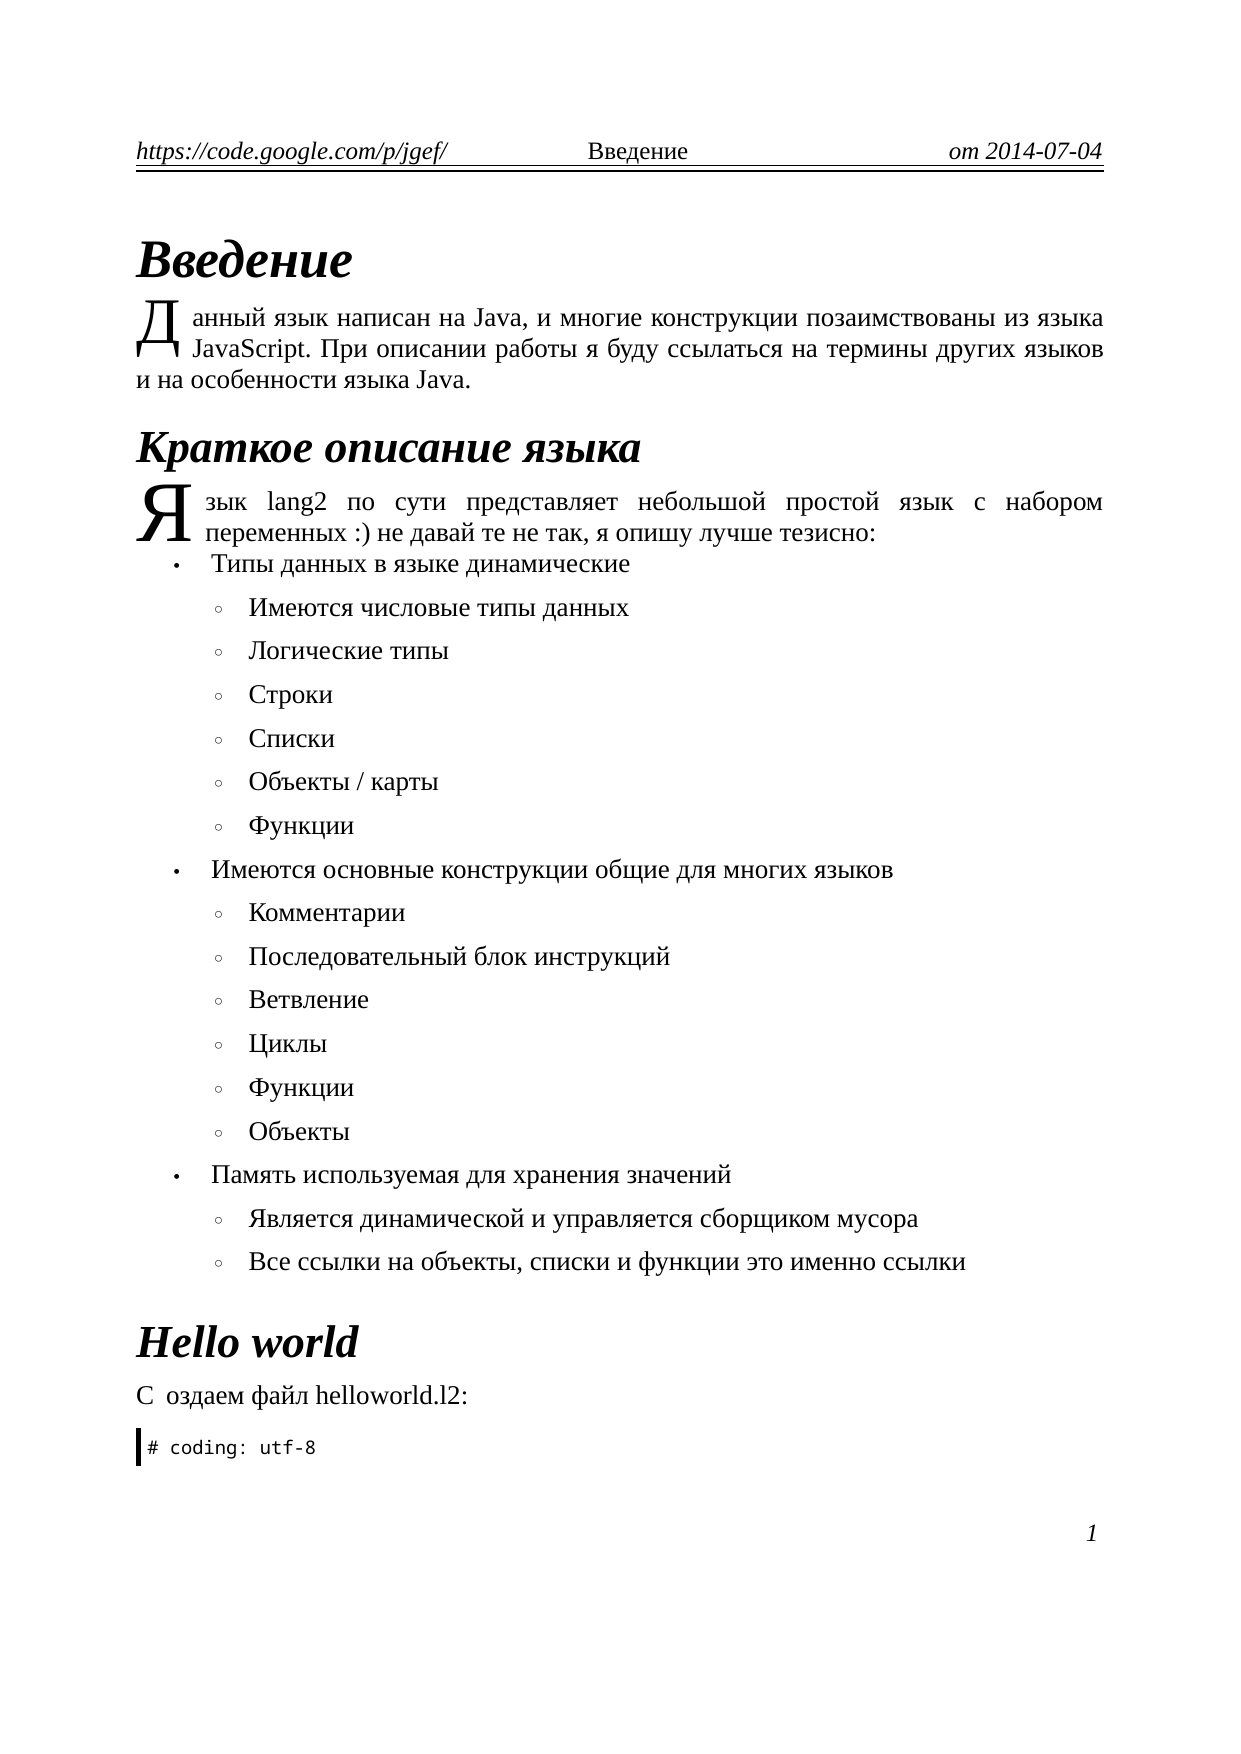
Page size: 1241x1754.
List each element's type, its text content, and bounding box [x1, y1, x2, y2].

list Имеются числовые типы данных [211, 591, 1104, 622]
list Все ссылки на объекты, списки и функции это именно ссылки [211, 1246, 1104, 1277]
text # coding: utf-8 [141, 1428, 1104, 1466]
list Последовательный блок инструкций [211, 940, 1104, 971]
list Типы данных в языке динамические [173, 547, 1104, 578]
list Логические типы [211, 634, 1104, 666]
list Ветвление [211, 984, 1104, 1015]
subtitle Hello world [136, 1314, 1104, 1367]
list Циклы [211, 1027, 1104, 1058]
list Память используемая для хранения значений [173, 1158, 1104, 1189]
list Комментарии [211, 896, 1104, 927]
subtitle Краткое описание языка [136, 420, 1104, 472]
list Списки [211, 722, 1104, 753]
subtitle Введение [136, 226, 1104, 289]
list Строки [211, 678, 1104, 709]
list Объекты [211, 1114, 1104, 1146]
list Объекты / карты [211, 765, 1104, 797]
list Имеются основные конструкции общие для многих языков [173, 853, 1104, 884]
text Создаем файл helloworld.l2: [136, 1379, 1104, 1411]
list Является динамической и управляется сборщиком мусора [211, 1202, 1104, 1233]
list Функции [211, 809, 1104, 840]
list Функции [211, 1071, 1104, 1102]
text Данный язык написан на Java, и многие конструкции позаимствованы из языка JavaScript. При описании работы я буду ссылаться на термины других языков и на особенности языка Java. [136, 301, 1104, 395]
text Язык lang2 по сути представляет небольшой простой язык с набором переменных :) не давай те не так, я опишу лучше тезисно: [136, 485, 1104, 547]
